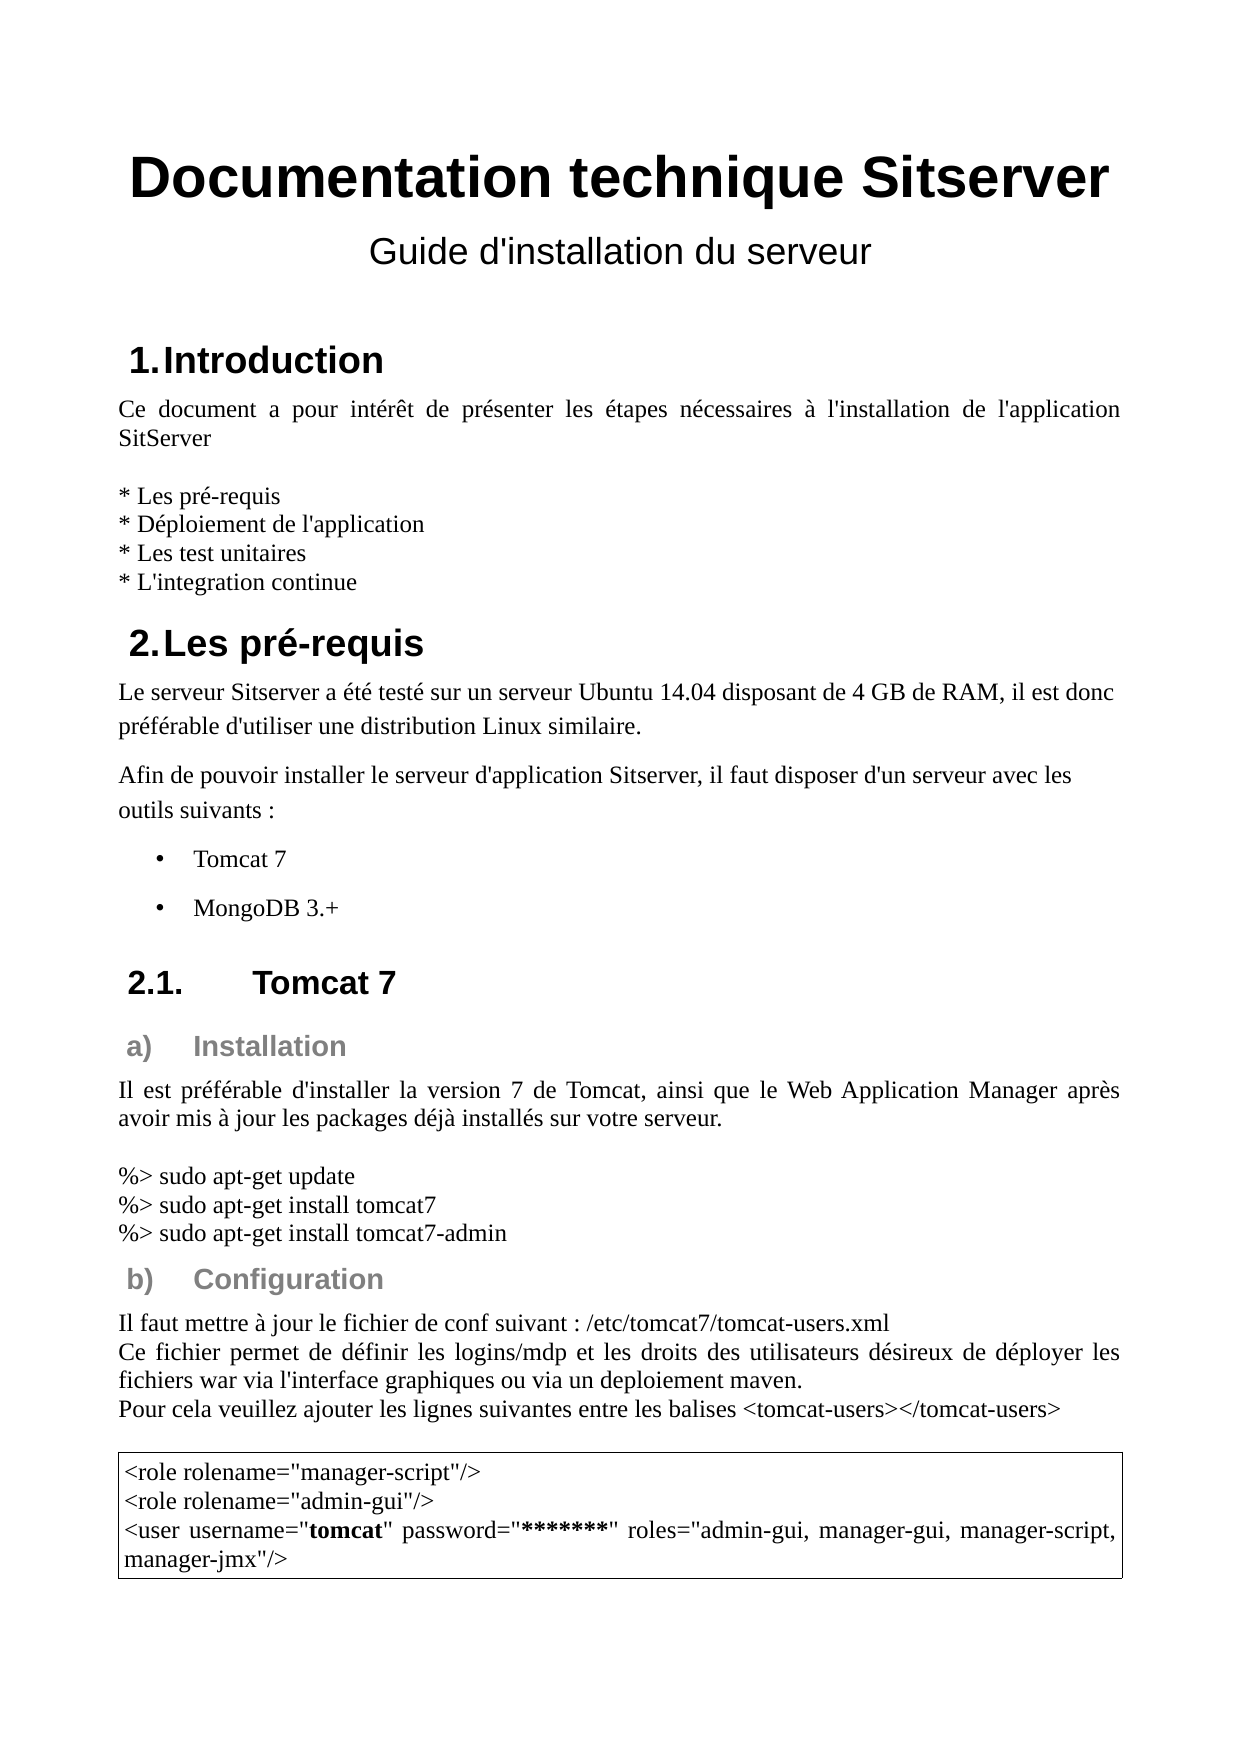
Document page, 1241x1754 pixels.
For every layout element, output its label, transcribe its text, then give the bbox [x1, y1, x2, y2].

table_header <role rolename="manager-script"/> <role rolename="admin-gui"/> <user username="tomcat" password="*******" roles="admin-gui, manager-gui, manager-script, manager-jmx"/> [119, 1453, 1122, 1578]
subtitle Installation [118, 1029, 1122, 1062]
text * L'integration continue [118, 567, 1122, 596]
text %> sudo apt-get install tomcat7-admin [118, 1218, 1122, 1247]
text * Les pré-requis [118, 481, 1122, 509]
subtitle Les pré-requis [118, 621, 1122, 664]
subtitle Configuration [118, 1262, 1122, 1295]
subtitle Introduction [118, 338, 1122, 382]
subtitle Guide d'installation du serveur [118, 229, 1122, 272]
text Ce fichier permet de définir les logins/mdp et les droits des utilisateurs désireux de déployer les fichiers war via l'interface graphiques ou via un deploiement maven. [118, 1337, 1122, 1394]
title Documentation technique Sitserver [118, 143, 1122, 210]
text Il est préférable d'installer la version 7 de Tomcat, ainsi que le Web Application Manager après avoir mis à jour les packages déjà installés sur votre serveur. [118, 1075, 1122, 1132]
subtitle Tomcat 7 [118, 963, 1122, 1002]
text Afin de pouvoir installer le serveur d'application Sitserver, il faut disposer d'un serveur avec les outils suivants : [118, 760, 1122, 824]
list MongoDB 3.+ [156, 893, 1122, 922]
text Ce document a pour intérêt de présenter les étapes nécessaires à l'installation de l'application SitServer [118, 394, 1122, 452]
text * Les test unitaires [118, 538, 1122, 567]
text Le serveur Sitserver a été testé sur un serveur Ubuntu 14.04 disposant de 4 GB de RAM, il est donc préférable d'utiliser une distribution Linux similaire. [118, 677, 1122, 740]
text %> sudo apt-get update [118, 1161, 1122, 1190]
text * Déploiement de l'application [118, 509, 1122, 538]
text %> sudo apt-get install tomcat7 [118, 1190, 1122, 1218]
list Tomcat 7 [156, 844, 1122, 873]
text Il faut mettre à jour le fichier de conf suivant : /etc/tomcat7/tomcat-users.xml [118, 1308, 1122, 1337]
text Pour cela veuillez ajouter les lignes suivantes entre les balises <tomcat-users></tomcat-users> [118, 1394, 1122, 1423]
